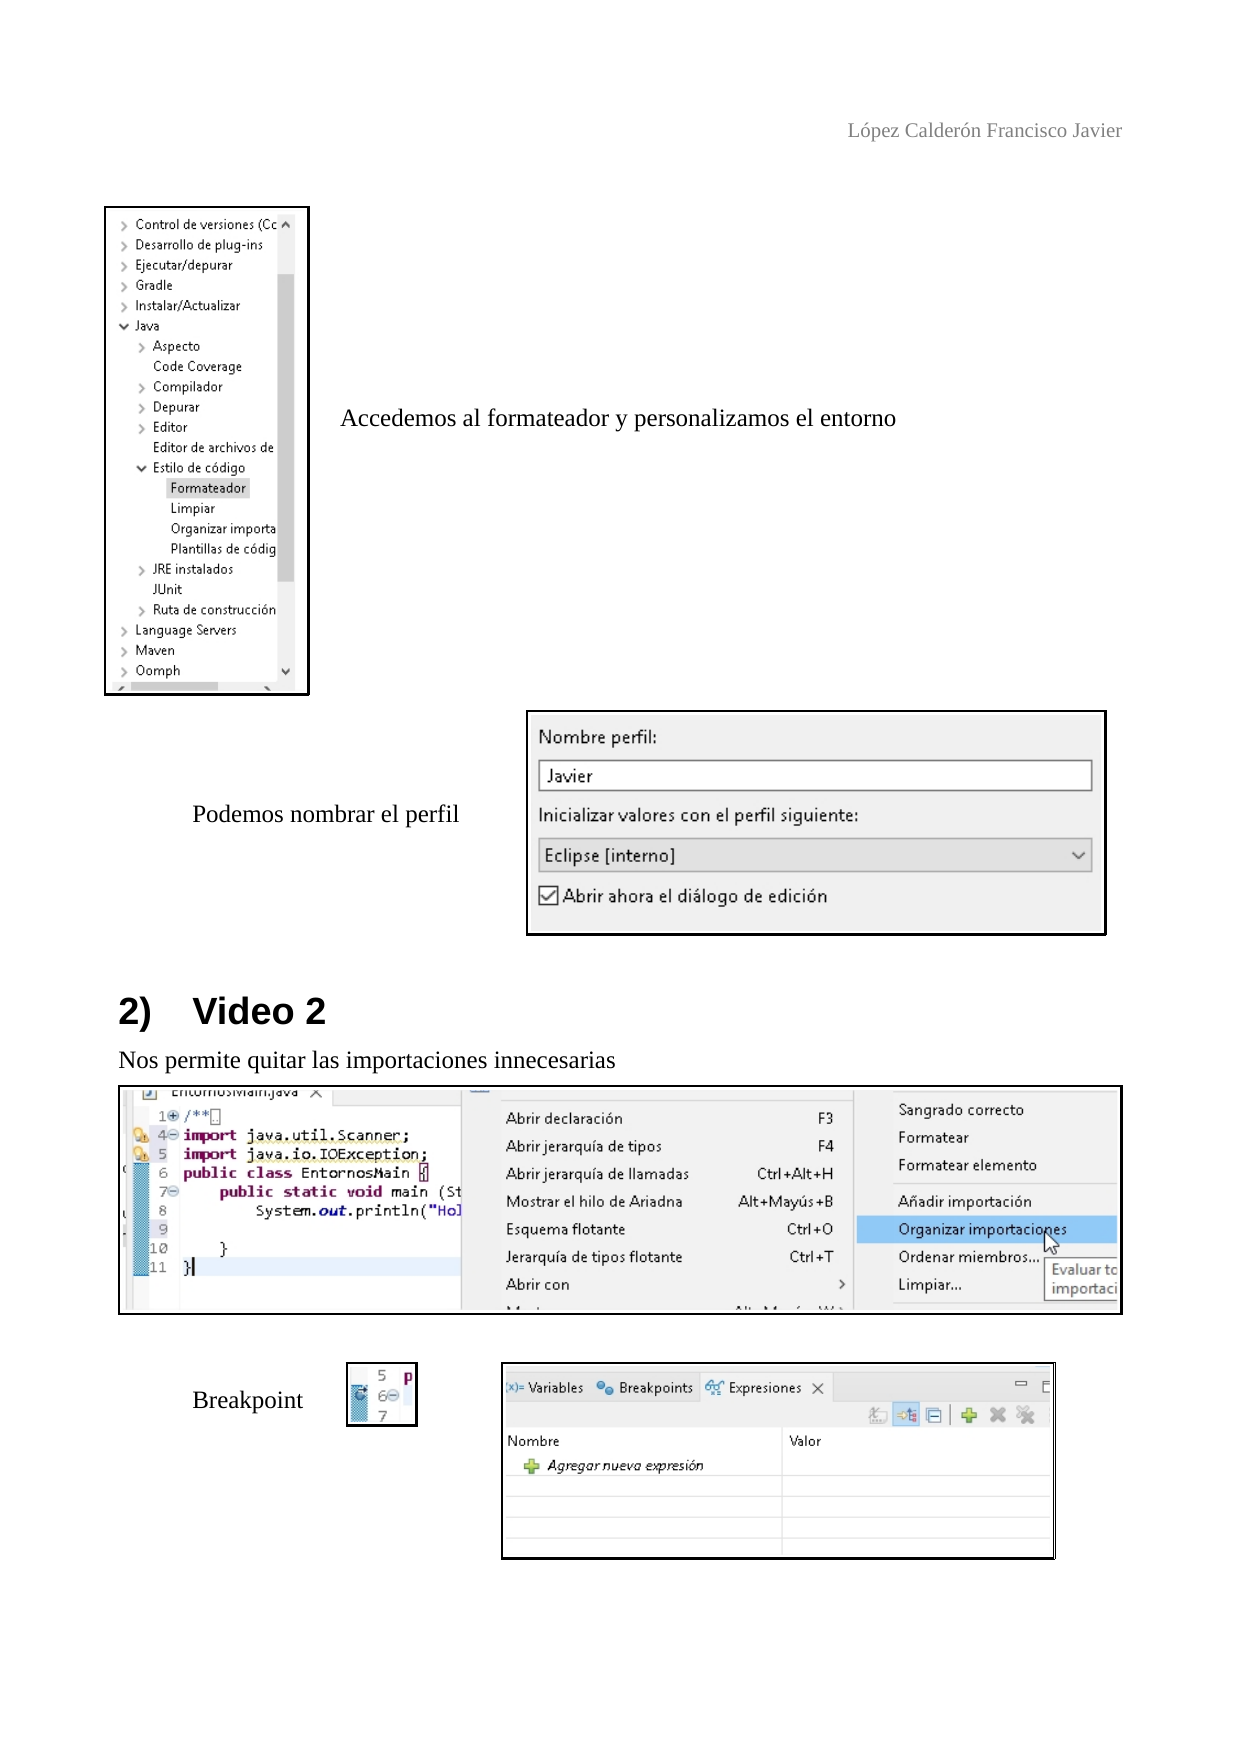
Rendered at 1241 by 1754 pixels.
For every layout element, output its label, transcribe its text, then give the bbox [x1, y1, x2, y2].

text Accedemos al formateador y personalizamos el entorno [310, 403, 1122, 432]
picture [505, 1366, 1050, 1555]
text Breakpoint [118, 1385, 501, 1447]
picture [350, 1367, 413, 1422]
text Nos permite quitar las importaciones innecesarias [118, 1045, 1122, 1074]
picture [122, 1090, 1118, 1310]
text [1056, 1385, 1122, 1447]
subtitle Video 2 [118, 989, 1122, 1033]
picture [108, 210, 305, 691]
picture [531, 715, 1102, 931]
text Podemos nombrar el perfil [118, 799, 526, 828]
